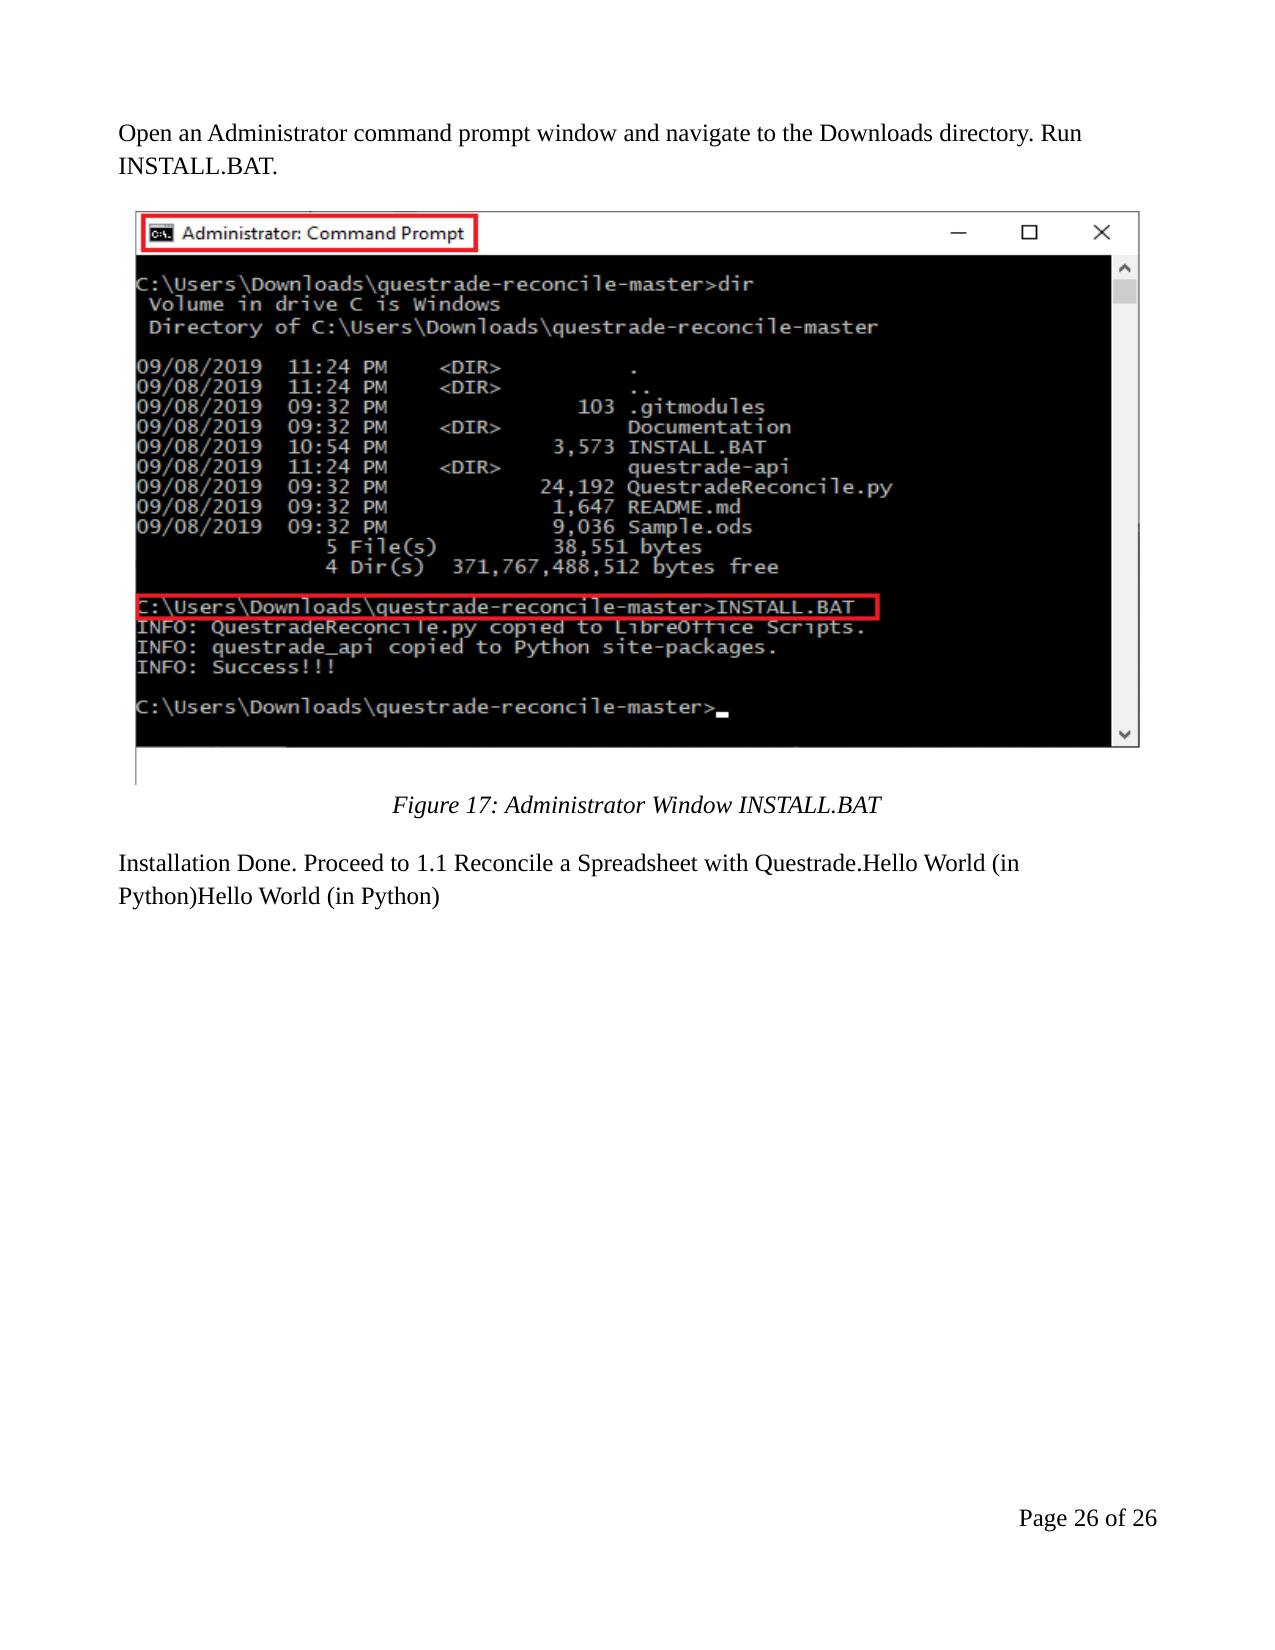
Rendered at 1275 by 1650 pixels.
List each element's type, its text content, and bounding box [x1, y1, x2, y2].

text Open an Administrator command prompt window and navigate to the Downloads directory. Run INSTALL.BAT. [118, 118, 1157, 180]
text Installation Done. Proceed to 1.1 Reconcile a Spreadsheet with Questrade.Hello World (in Python)Hello World (in Python) [118, 848, 1157, 910]
text Figure 17: Administrator Window INSTALL.BAT [135, 785, 1140, 818]
picture [135, 211, 1140, 785]
